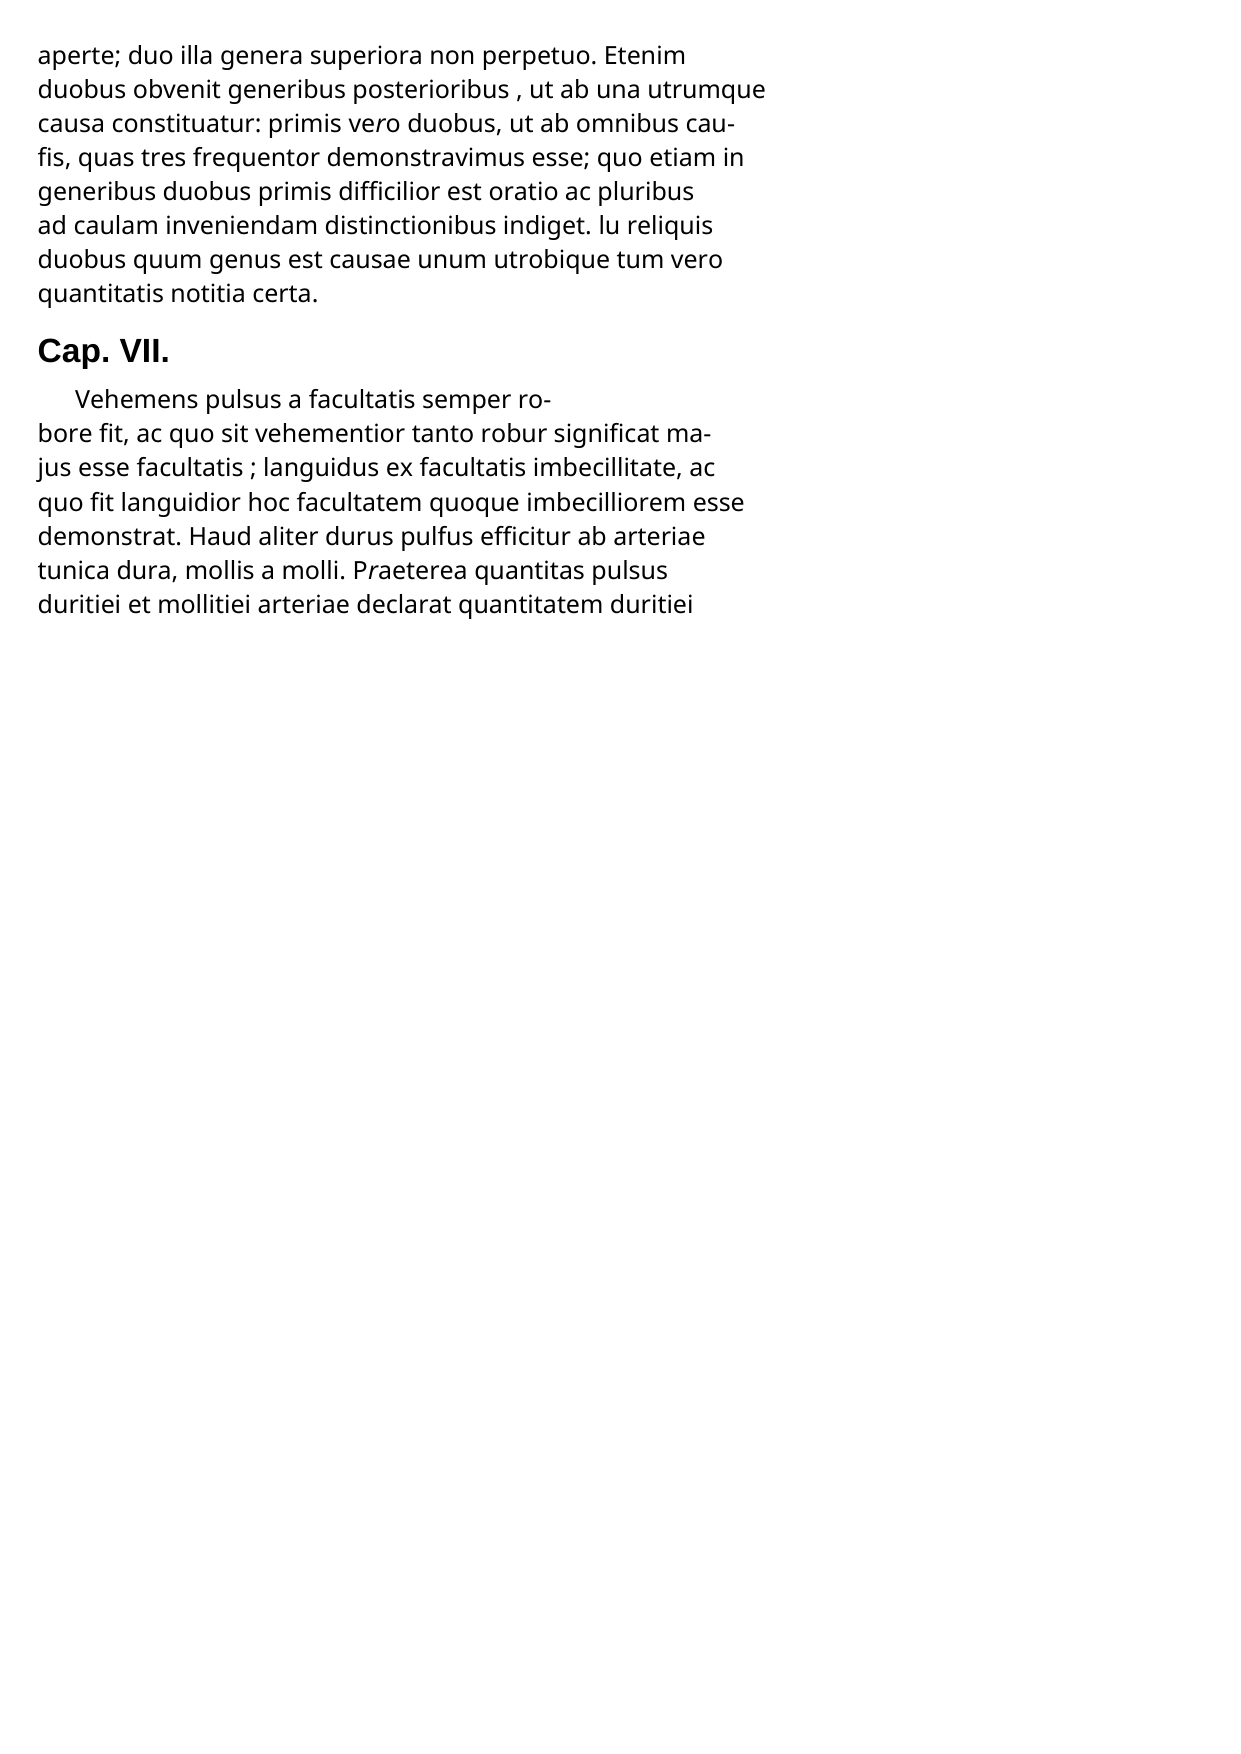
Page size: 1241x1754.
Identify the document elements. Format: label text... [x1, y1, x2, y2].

subtitle Cap. VII. [37, 331, 1203, 369]
text aperte; duo illa genera superiora non perpetuo. Etenim duobus obvenit generibus posterioribus , ut ab una utrumque causa constituatur: primis vero duobus, ut ab omnibus cau- fis, quas tres frequentor demonstravimus esse; quo etiam in generibus duobus primis difficilior est oratio ac pluribus ad caulam inveniendam distinctionibus indiget. lu reliquis duobus quum genus est causae unum utrobique tum vero quantitatis notitia certa. [37, 37, 1203, 310]
text Vehemens pulsus a facultatis semper ro- bore fit, ac quo sit vehementior tanto robur significat ma- jus esse facultatis ; languidus ex facultatis imbecillitate, ac quo fit languidior hoc facultatem quoque imbecilliorem esse demonstrat. Haud aliter durus pulfus efficitur ab arteriae tunica dura, mollis a molli. Praeterea quantitas pulsus duritiei et mollitiei arteriae declarat quantitatem duritiei [37, 382, 1203, 620]
